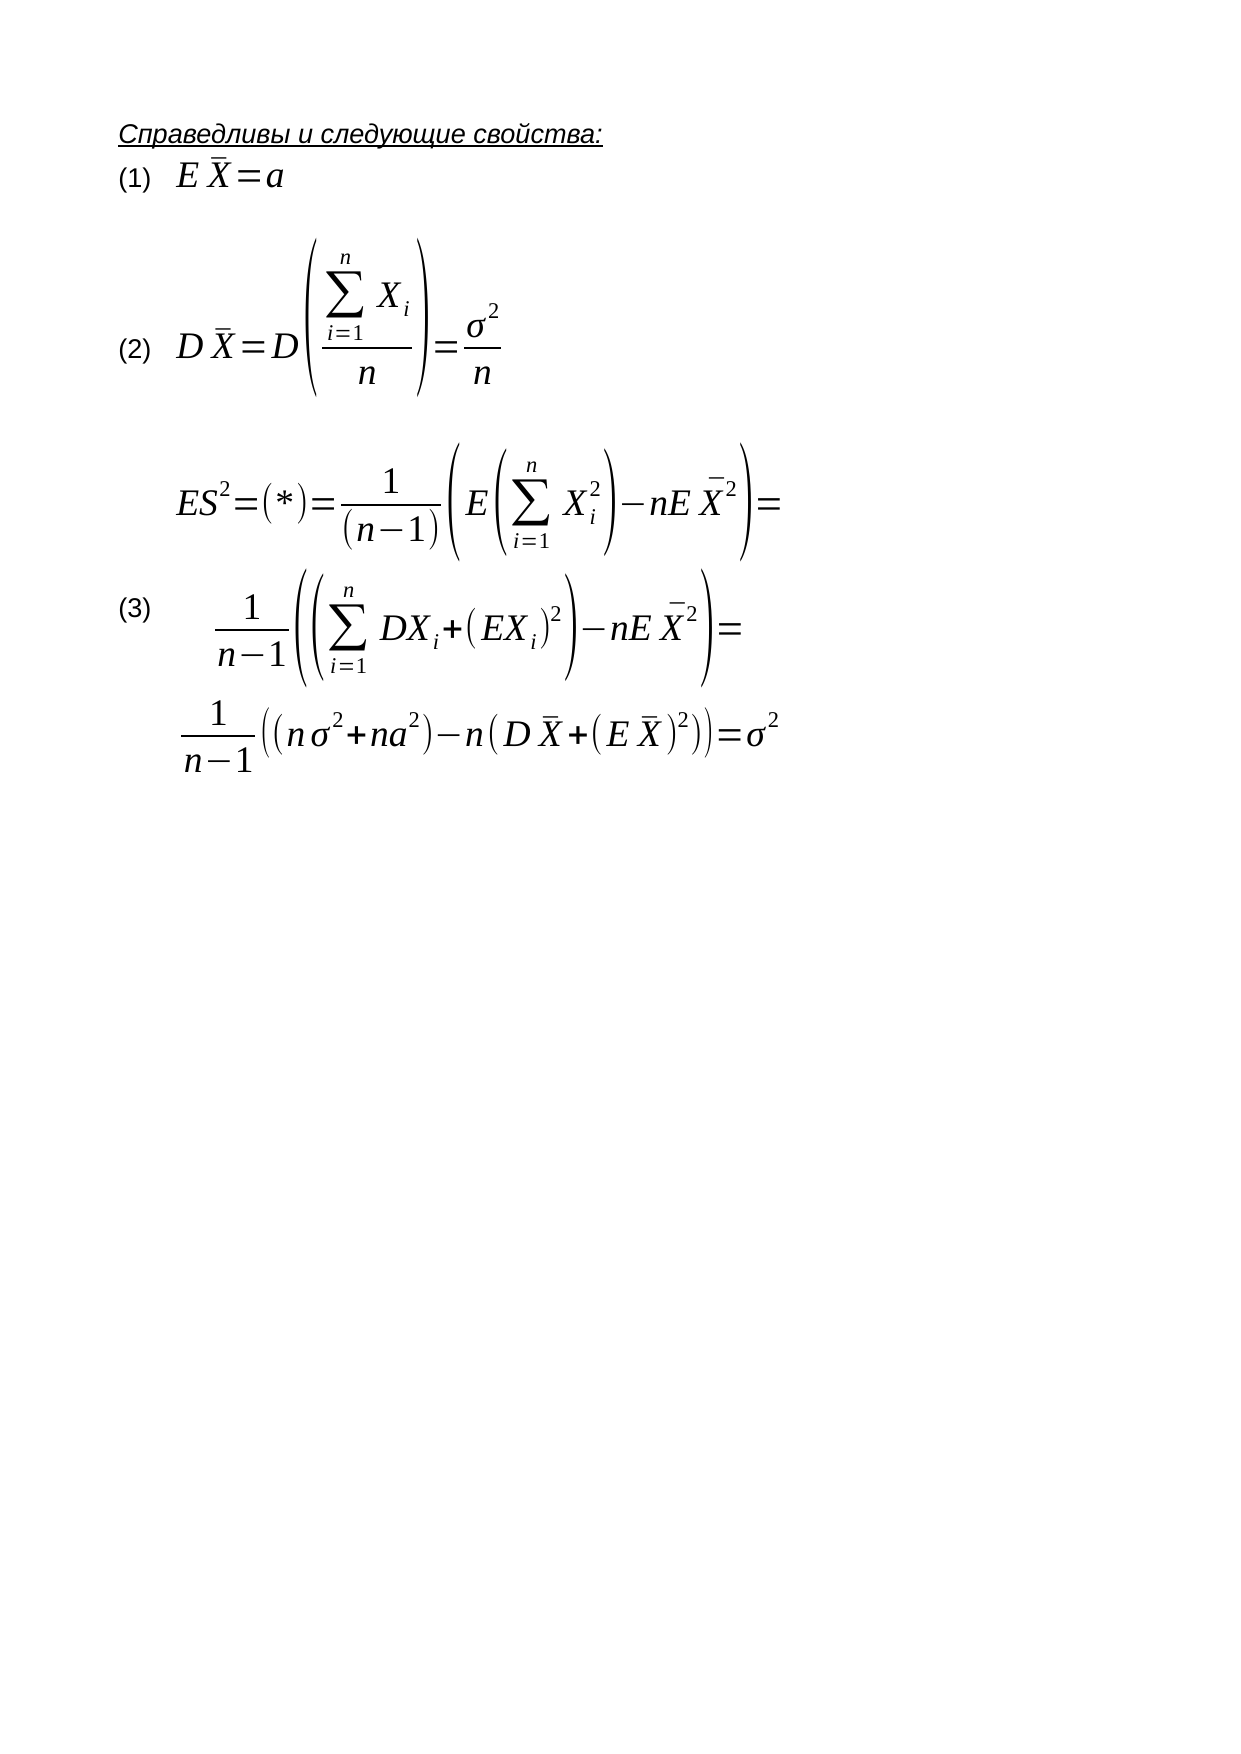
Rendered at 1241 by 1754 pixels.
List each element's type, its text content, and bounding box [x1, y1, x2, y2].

text (2) [118, 236, 1122, 400]
text (1) [118, 154, 1122, 196]
text Справедливы и следующие свойства: [118, 118, 1122, 149]
text (3) [118, 441, 1122, 780]
